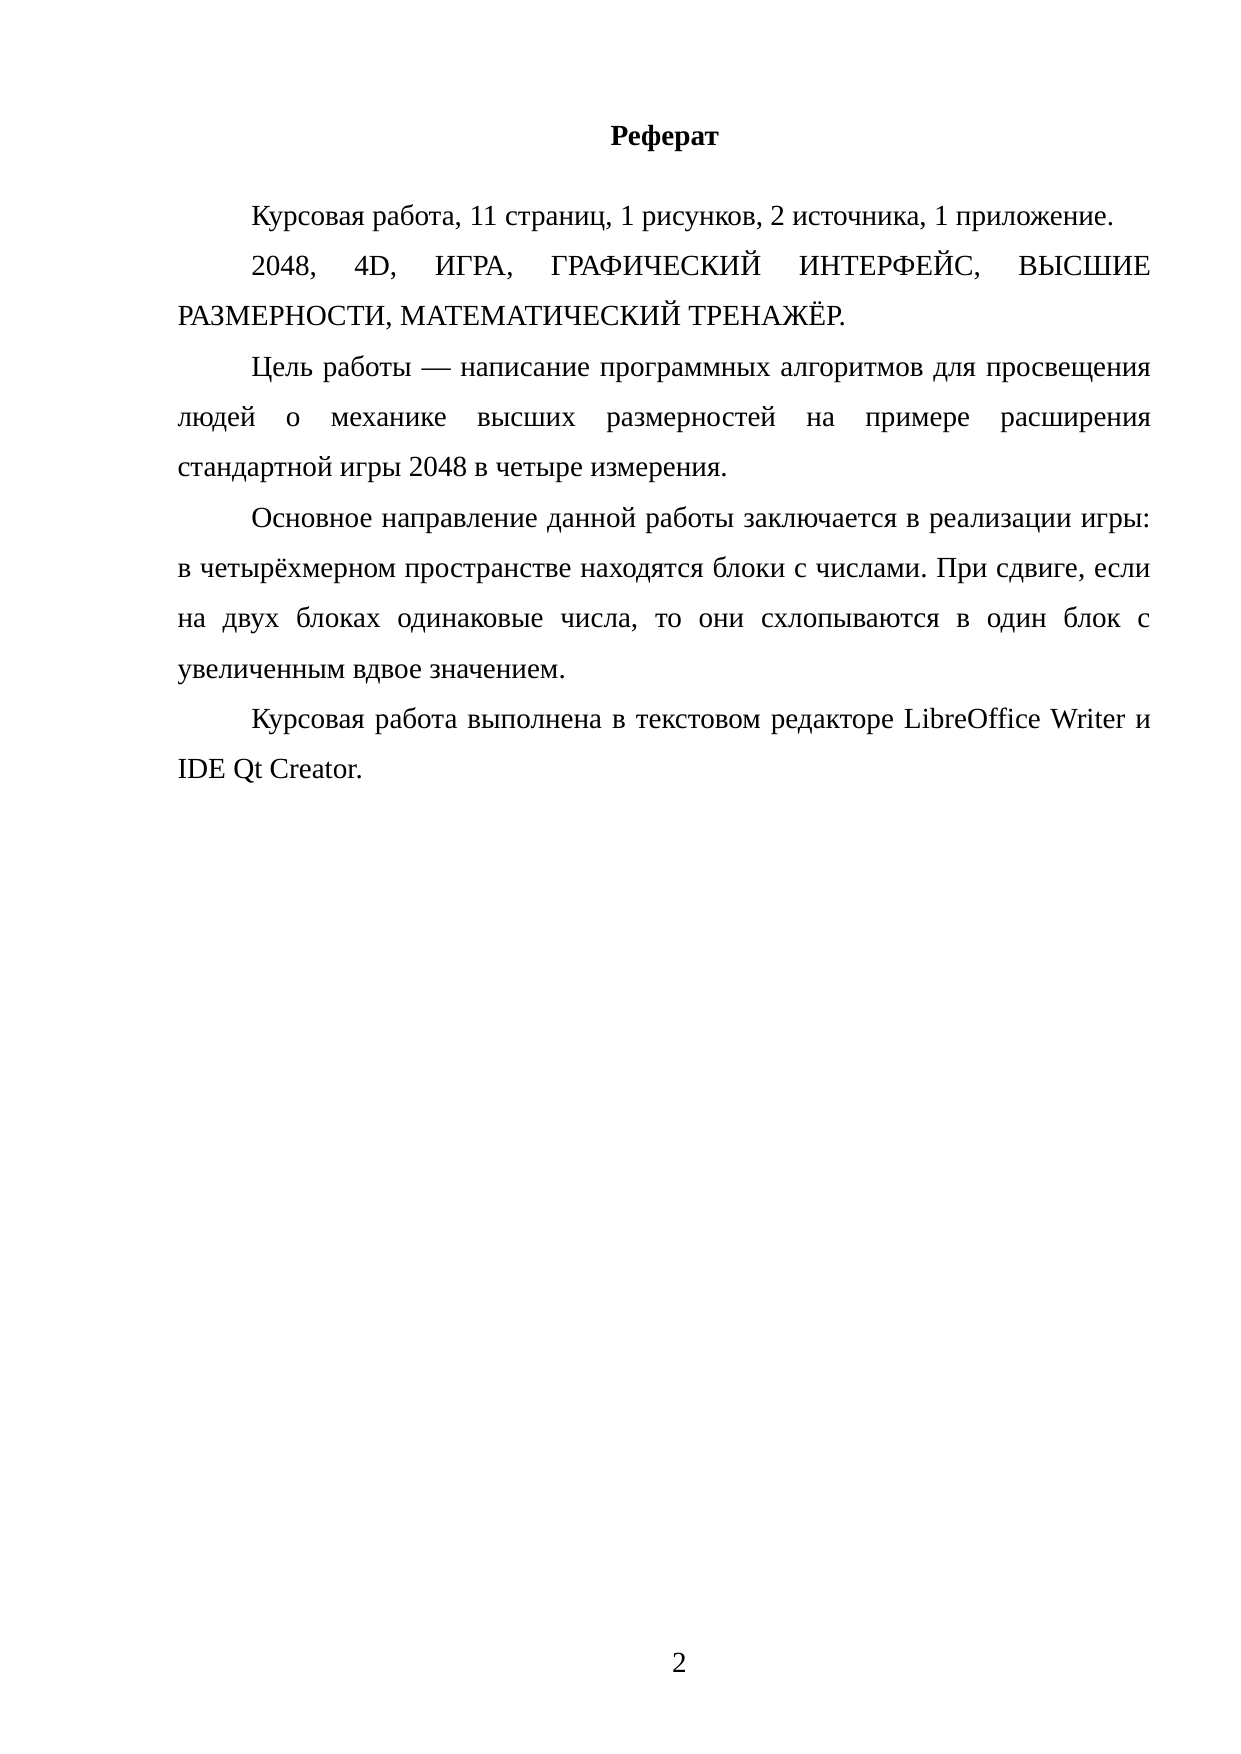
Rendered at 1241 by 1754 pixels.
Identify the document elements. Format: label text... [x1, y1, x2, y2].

text 2048, 4D, ИГРА, ГРАФИЧЕСКИЙ ИНТЕРФЕЙС, ВЫСШИЕ РАЗМЕРНОСТИ, МАТЕМАТИЧЕСКИЙ ТРЕНАЖЁР. [177, 248, 1152, 332]
text Курсовая работа выполнена в текстовом редакторе LibreOffice Writer и IDE Qt Creator. [177, 701, 1152, 785]
text Курсовая работа, 11 страниц, 1 рисунков, 2 источника, 1 приложение. [177, 198, 1152, 231]
text Цель работы — написание программных алгоритмов для просвещения людей о механике высших размерностей на примере расширения стандартной игры 2048 в четыре измерения. [177, 349, 1152, 483]
title Реферат [177, 118, 1152, 152]
text Основное направление данной работы заключается в реализации игры: в четырёхмерном пространстве находятся блоки с числами. При сдвиге, если на двух блоках одинаковые числа, то они схлопываются в один блок с увеличенным вдвое значением. [177, 500, 1152, 684]
